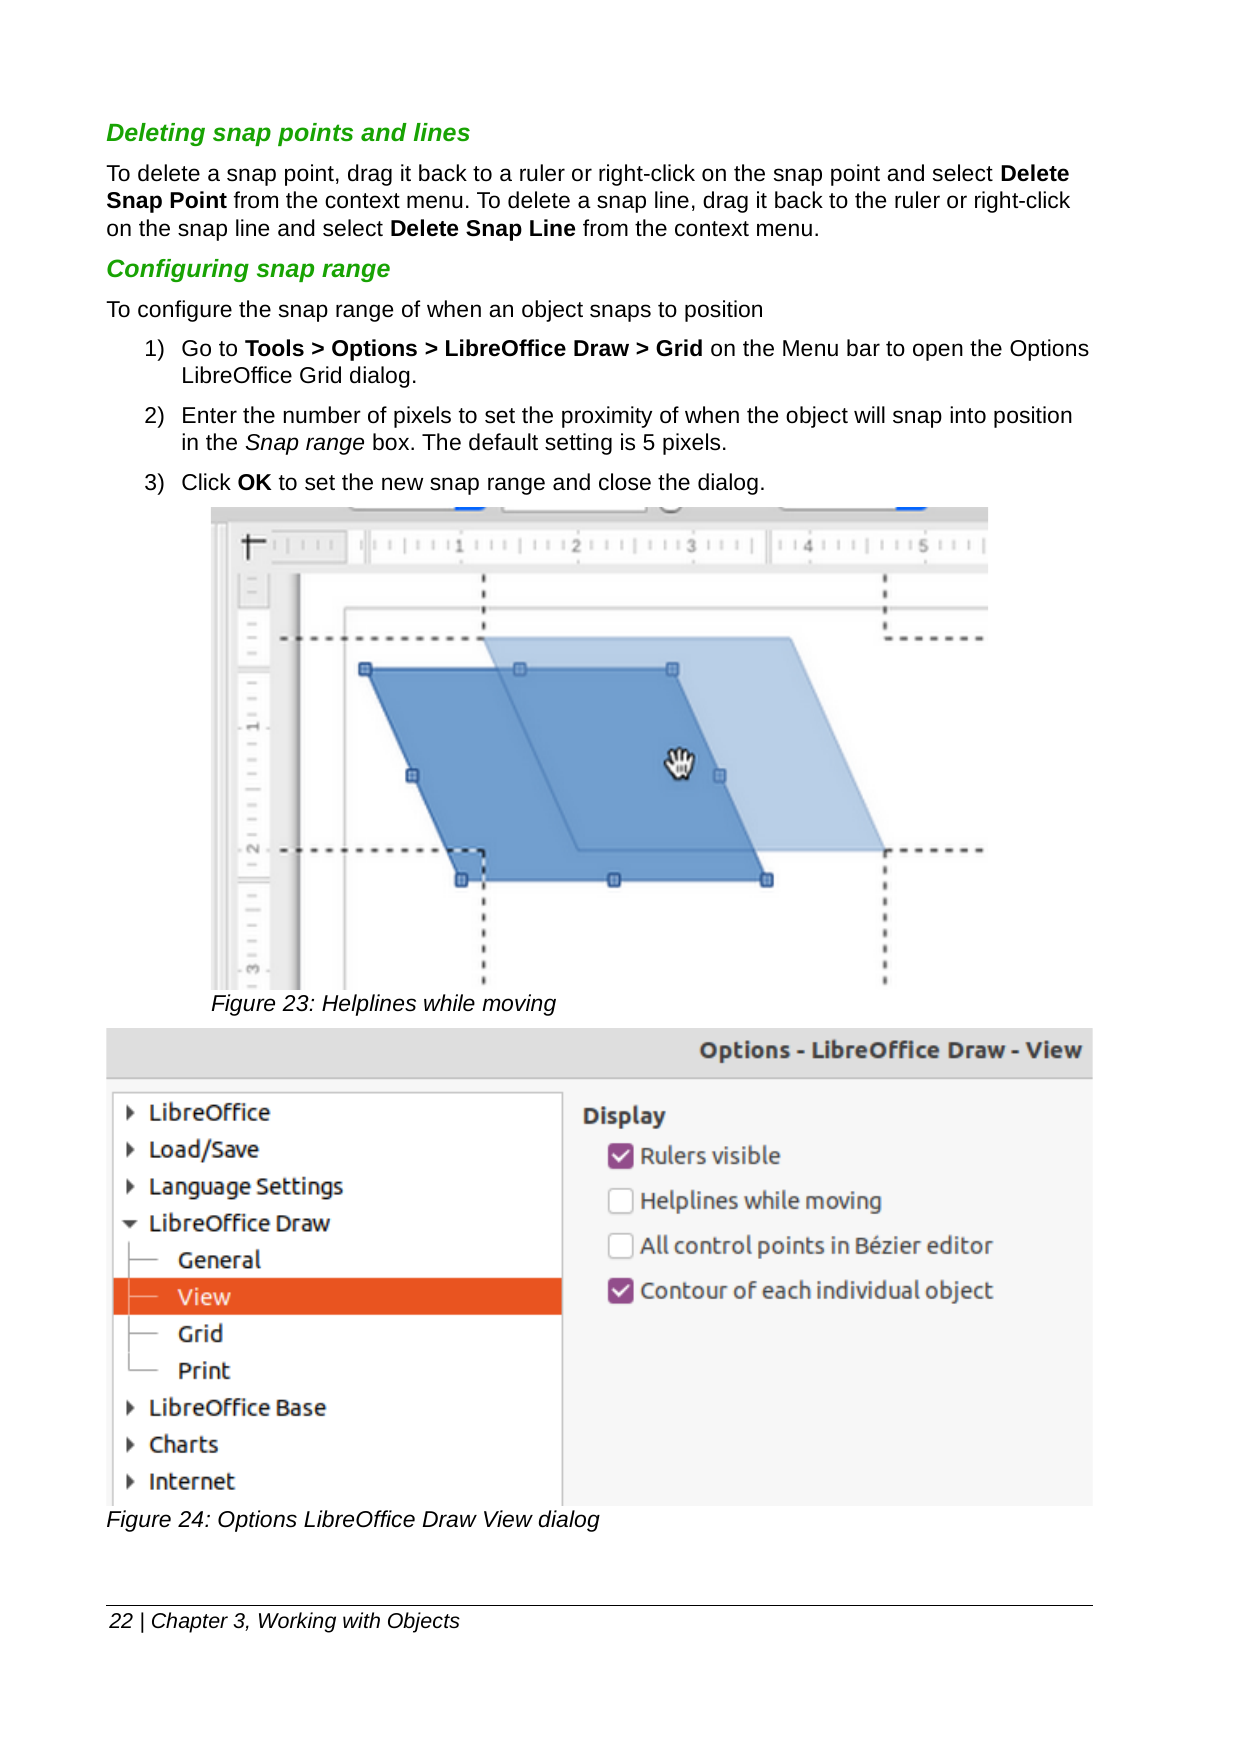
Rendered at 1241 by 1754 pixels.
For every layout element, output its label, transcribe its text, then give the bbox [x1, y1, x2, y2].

subtitle Configuring snap range [106, 253, 1093, 282]
text Figure 23: Helplines while moving [211, 990, 988, 1017]
list Go to Tools > Options > LibreOffice Draw > Grid on the Menu bar to open the Options LibreOffice Grid dialog. [164, 334, 1093, 389]
text To delete a snap point, drag it back to a ruler or right-click on the snap point and select Delete Snap Point from the context menu. To delete a snap line, drag it back to the ruler or right-click on the snap line and select Delete Snap Line from the context menu. [106, 160, 1093, 241]
text Figure 24: Options LibreOffice Draw View dialog [106, 1506, 1093, 1532]
list Click OK to set the new snap range and close the dialog. [164, 468, 1093, 495]
subtitle Deleting snap points and lines [106, 118, 1093, 147]
text To configure the snap range of when an object snaps to position [106, 295, 1093, 322]
picture [210, 507, 989, 990]
list Enter the number of pixels to set the proximity of when the object will snap into position in the Snap range box. The default setting is 5 pixels. [164, 401, 1093, 455]
picture [106, 1028, 1093, 1506]
